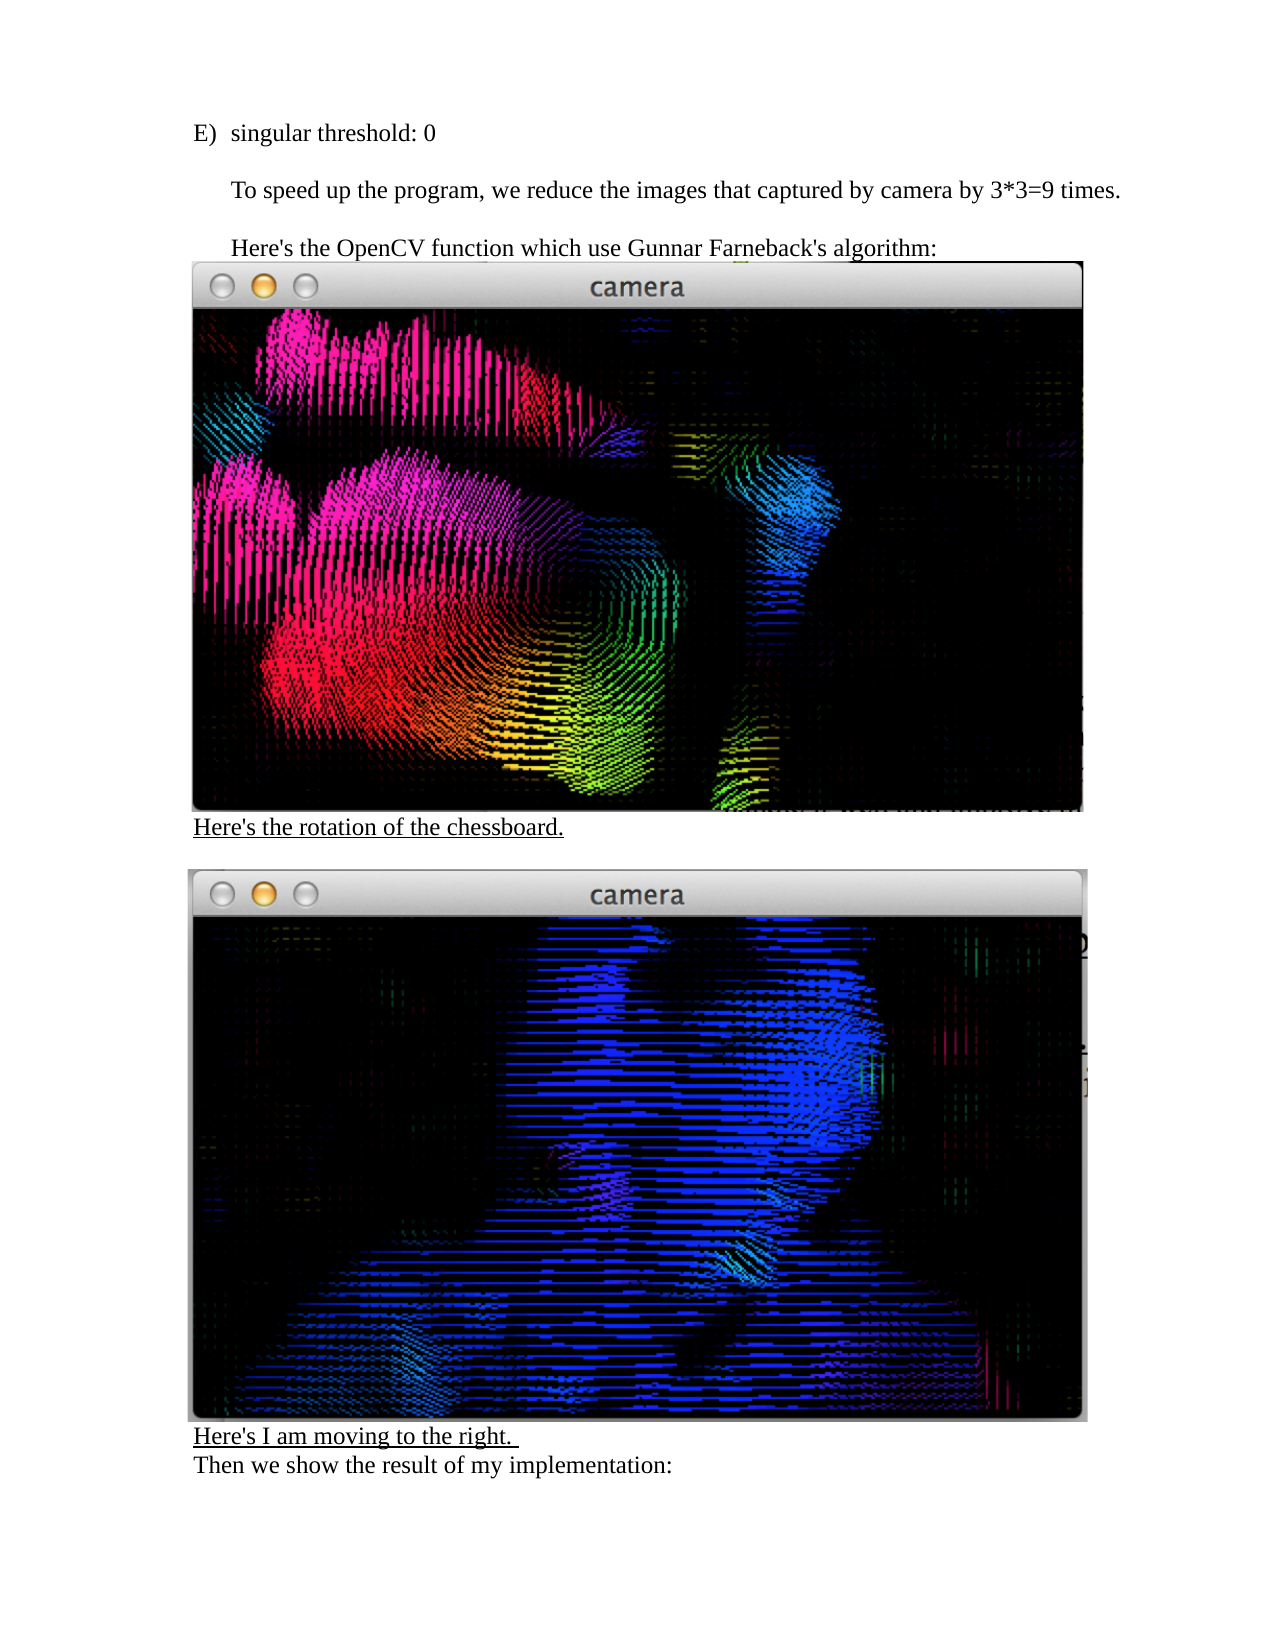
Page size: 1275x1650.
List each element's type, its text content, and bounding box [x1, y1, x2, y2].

list To speed up the program, we reduce the images that captured by camera by 3*3=9 times. [193, 176, 1157, 204]
list Here's the OpenCV function which use Gunnar Farneback's algorithm: [193, 233, 1157, 262]
picture [191, 261, 1084, 812]
list Here's the rotation of the chessboard. [156, 812, 1157, 841]
list Then we show the result of my implementation: [156, 1450, 1157, 1479]
list singular threshold: 0 [193, 118, 1157, 147]
list Here's I am moving to the right. [156, 869, 1157, 1450]
picture [187, 869, 1088, 1422]
